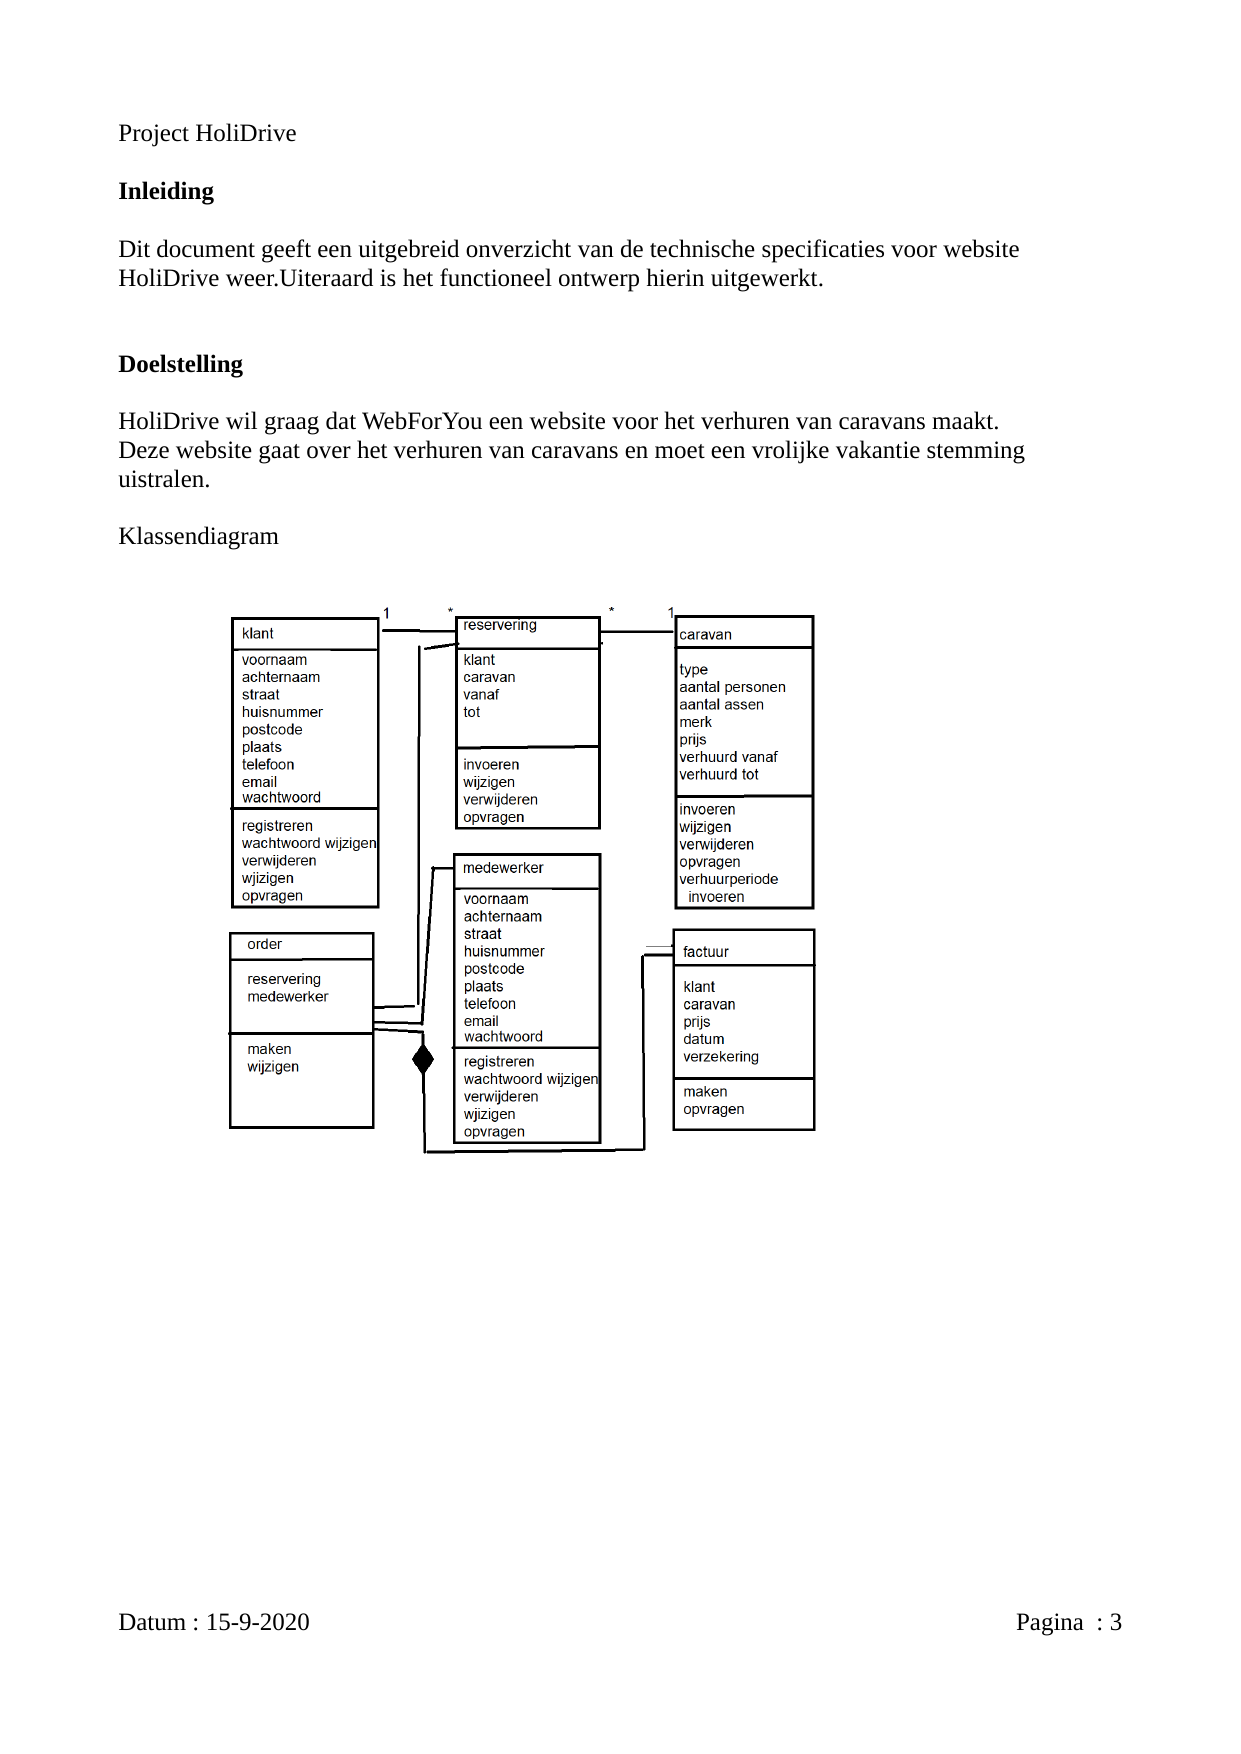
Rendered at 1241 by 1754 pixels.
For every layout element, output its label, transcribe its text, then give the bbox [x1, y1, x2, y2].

text Doelstelling [118, 349, 1122, 378]
text Inleiding [118, 176, 1122, 205]
text Klassendiagram [118, 521, 1122, 550]
text Dit document geeft een uitgebreid onverzicht van de technische specificaties voor website HoliDrive weer.Uiteraard is het functioneel ontwerp hierin uitgewerkt. [118, 234, 1122, 291]
picture [186, 558, 1190, 1157]
text Deze website gaat over het verhuren van caravans en moet een vrolijke vakantie stemming uistralen. [118, 435, 1122, 493]
text HoliDrive wil graag dat WebForYou een website voor het verhuren van caravans maakt. [118, 406, 1122, 435]
